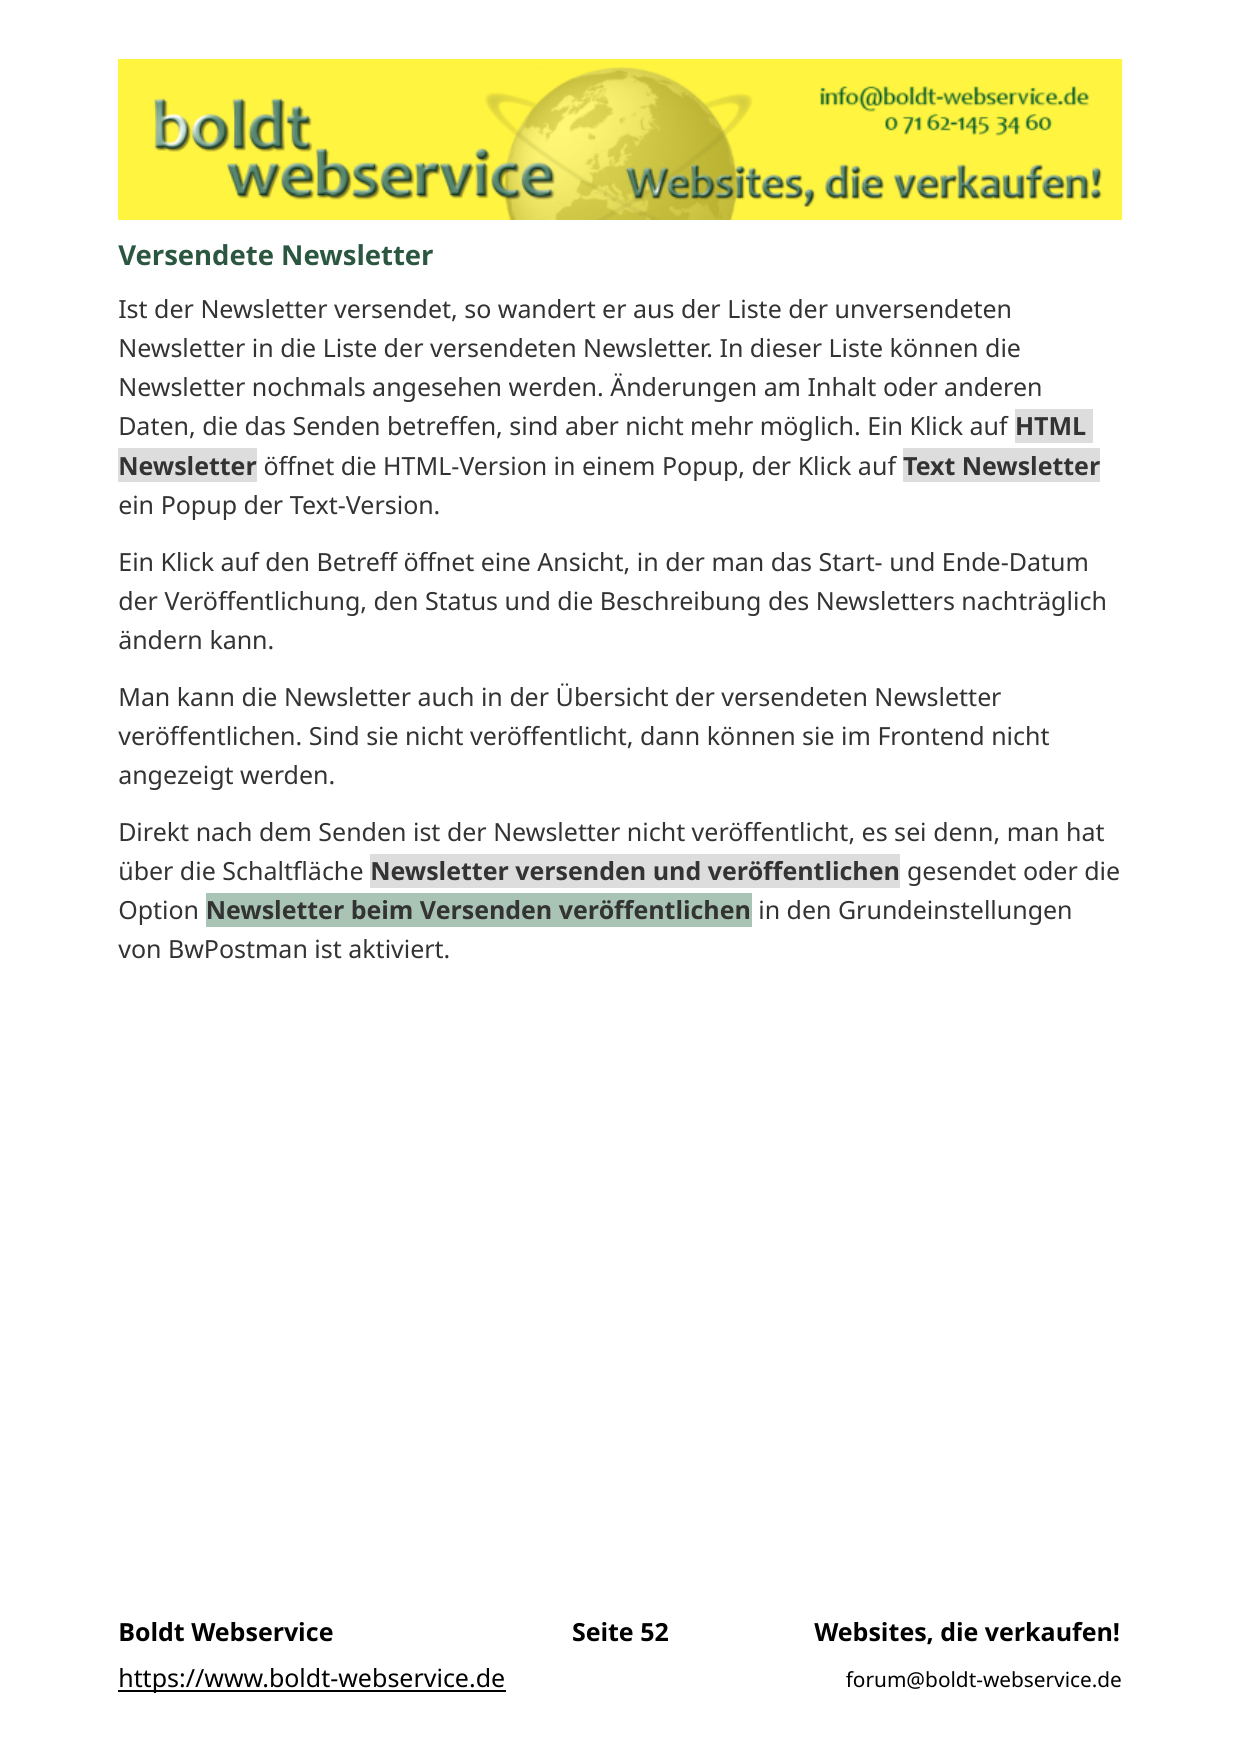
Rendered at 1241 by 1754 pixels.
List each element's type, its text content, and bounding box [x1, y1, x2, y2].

text Man kann die Newsletter auch in der Übersicht der versendeten Newsletter veröffentlichen. Sind sie nicht veröffentlicht, dann können sie im Frontend nicht angezeigt werden. [118, 679, 1122, 792]
text Ein Klick auf den Betreff öffnet eine Ansicht, in der man das Start- und Ende-Datum der Veröffentlichung, den Status und die Beschreibung des Newsletters nachträglich ändern kann. [118, 544, 1122, 657]
picture [118, 59, 1123, 220]
text Direkt nach dem Senden ist der Newsletter nicht veröffentlicht, es sei denn, man hat über die Schaltfläche Newsletter versenden und veröffentlichen gesendet oder die Option Newsletter beim Versenden veröffentlichen in den Grundeinstellungen von BwPostman ist aktiviert. [118, 814, 1122, 966]
text Ist der Newsletter versendet, so wandert er aus der Liste der unversendeten Newsletter in die Liste der versendeten Newsletter. In dieser Liste können die Newsletter nochmals angesehen werden. Änderungen am Inhalt oder anderen Daten, die das Senden betreffen, sind aber nicht mehr möglich. Ein Klick auf HTML Newsletter öffnet die HTML-Version in einem Popup, der Klick auf Text Newsletter ein Popup der Text-Version. [118, 291, 1122, 521]
subtitle Versendete Newsletter [118, 236, 1122, 274]
